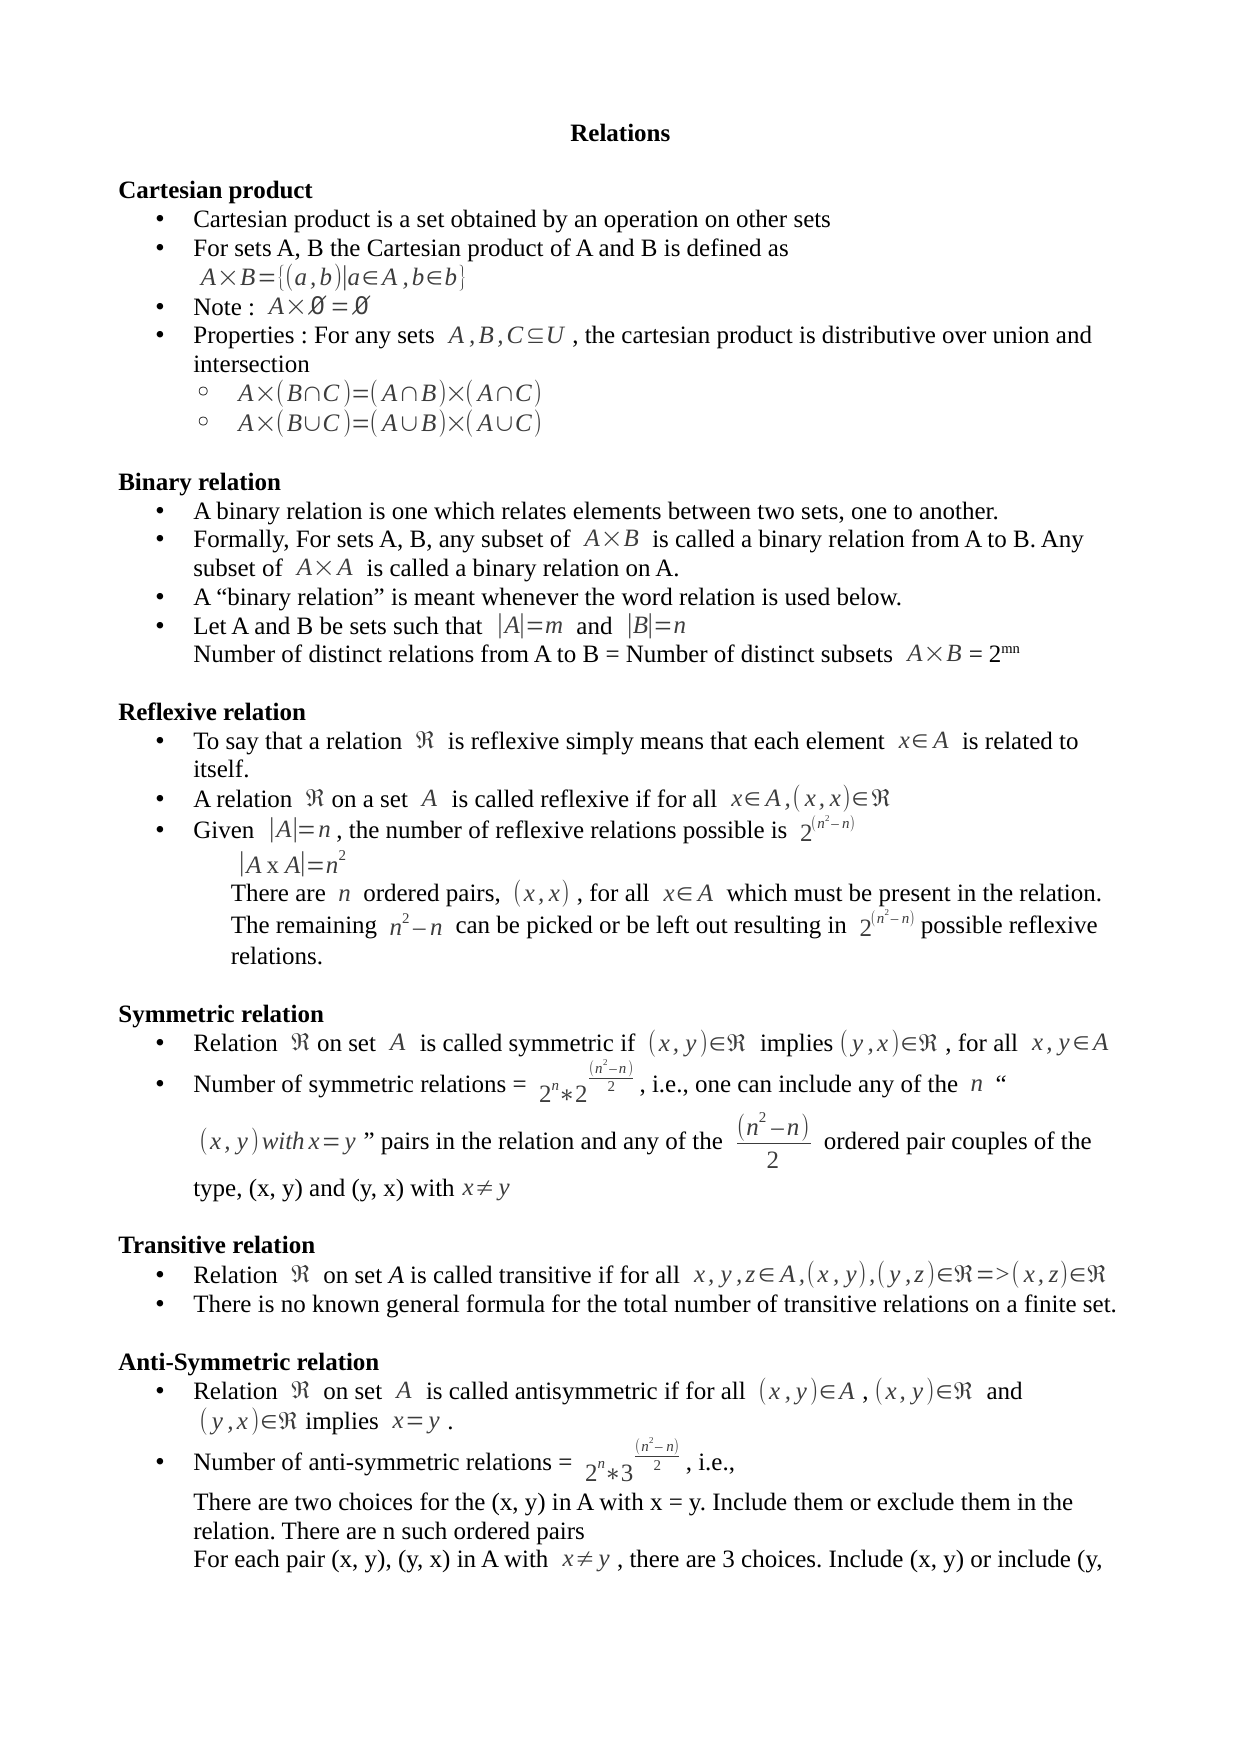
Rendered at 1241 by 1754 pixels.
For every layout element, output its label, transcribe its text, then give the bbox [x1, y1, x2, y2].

text Cartesian product [118, 176, 1122, 204]
text Symmetric relation [118, 999, 1122, 1027]
list Note : [156, 292, 1122, 321]
text Binary relation [118, 467, 1122, 496]
list Let A and B be sets such that and [156, 611, 1122, 639]
list Formally, For sets A, B, any subset of is called a binary relation from A to B. Any subset of is called a binary relation on A. [156, 524, 1122, 582]
list There are two choices for the (x, y) in A with x = y. Include them or exclude them in the relation. There are n such ordered pairs [156, 1487, 1122, 1544]
text Anti-Symmetric relation [118, 1347, 1122, 1376]
text Transitive relation [118, 1231, 1122, 1259]
list Properties : For any sets , the cartesian product is distributive over union and intersection [156, 321, 1122, 378]
list A binary relation is one which relates elements between two sets, one to another. [156, 496, 1122, 524]
list Number of symmetric relations = , i.e., one can include any of the “” pairs in the relation and any of the ordered pair couples of the type, (x, y) and (y, x) with [156, 1057, 1122, 1202]
list To say that a relation is reflexive simply means that each element is related to itself. [156, 726, 1122, 783]
list A “binary relation” is meant whenever the word relation is used below. [156, 582, 1122, 611]
list A relation on a set is called reflexive if for all [156, 783, 1122, 813]
list Number of distinct relations from A to B = Number of distinct subsets = 2mn [156, 639, 1122, 668]
list Cartesian product is a set obtained by an operation on other sets [156, 204, 1122, 233]
list Relation on set is called symmetric if implies, for all [156, 1027, 1122, 1057]
list Number of anti-symmetric relations = , i.e., [156, 1436, 1122, 1487]
list The remaining can be picked or be left out resulting in possible reflexive relations. [193, 908, 1122, 970]
list There are ordered pairs, , for all which must be present in the relation. [193, 878, 1122, 908]
list For each pair (x, y), (y, x) in A with , there are 3 choices. Include (x, y) or include (y, x) or exclude both. There are pairs of such ordered pairs. [156, 1544, 1122, 1573]
list Given , the number of reflexive relations possible is [156, 813, 1122, 847]
text Relations [118, 118, 1122, 147]
list Relation on set is called antisymmetric if for all , andimplies . [156, 1376, 1122, 1436]
list For sets A, B the Cartesian product of A and B is defined as [156, 233, 1122, 262]
text Reflexive relation [118, 697, 1122, 726]
list There is no known general formula for the total number of transitive relations on a finite set. [156, 1289, 1122, 1318]
list Relation on set A is called transitive if for all [156, 1259, 1122, 1289]
